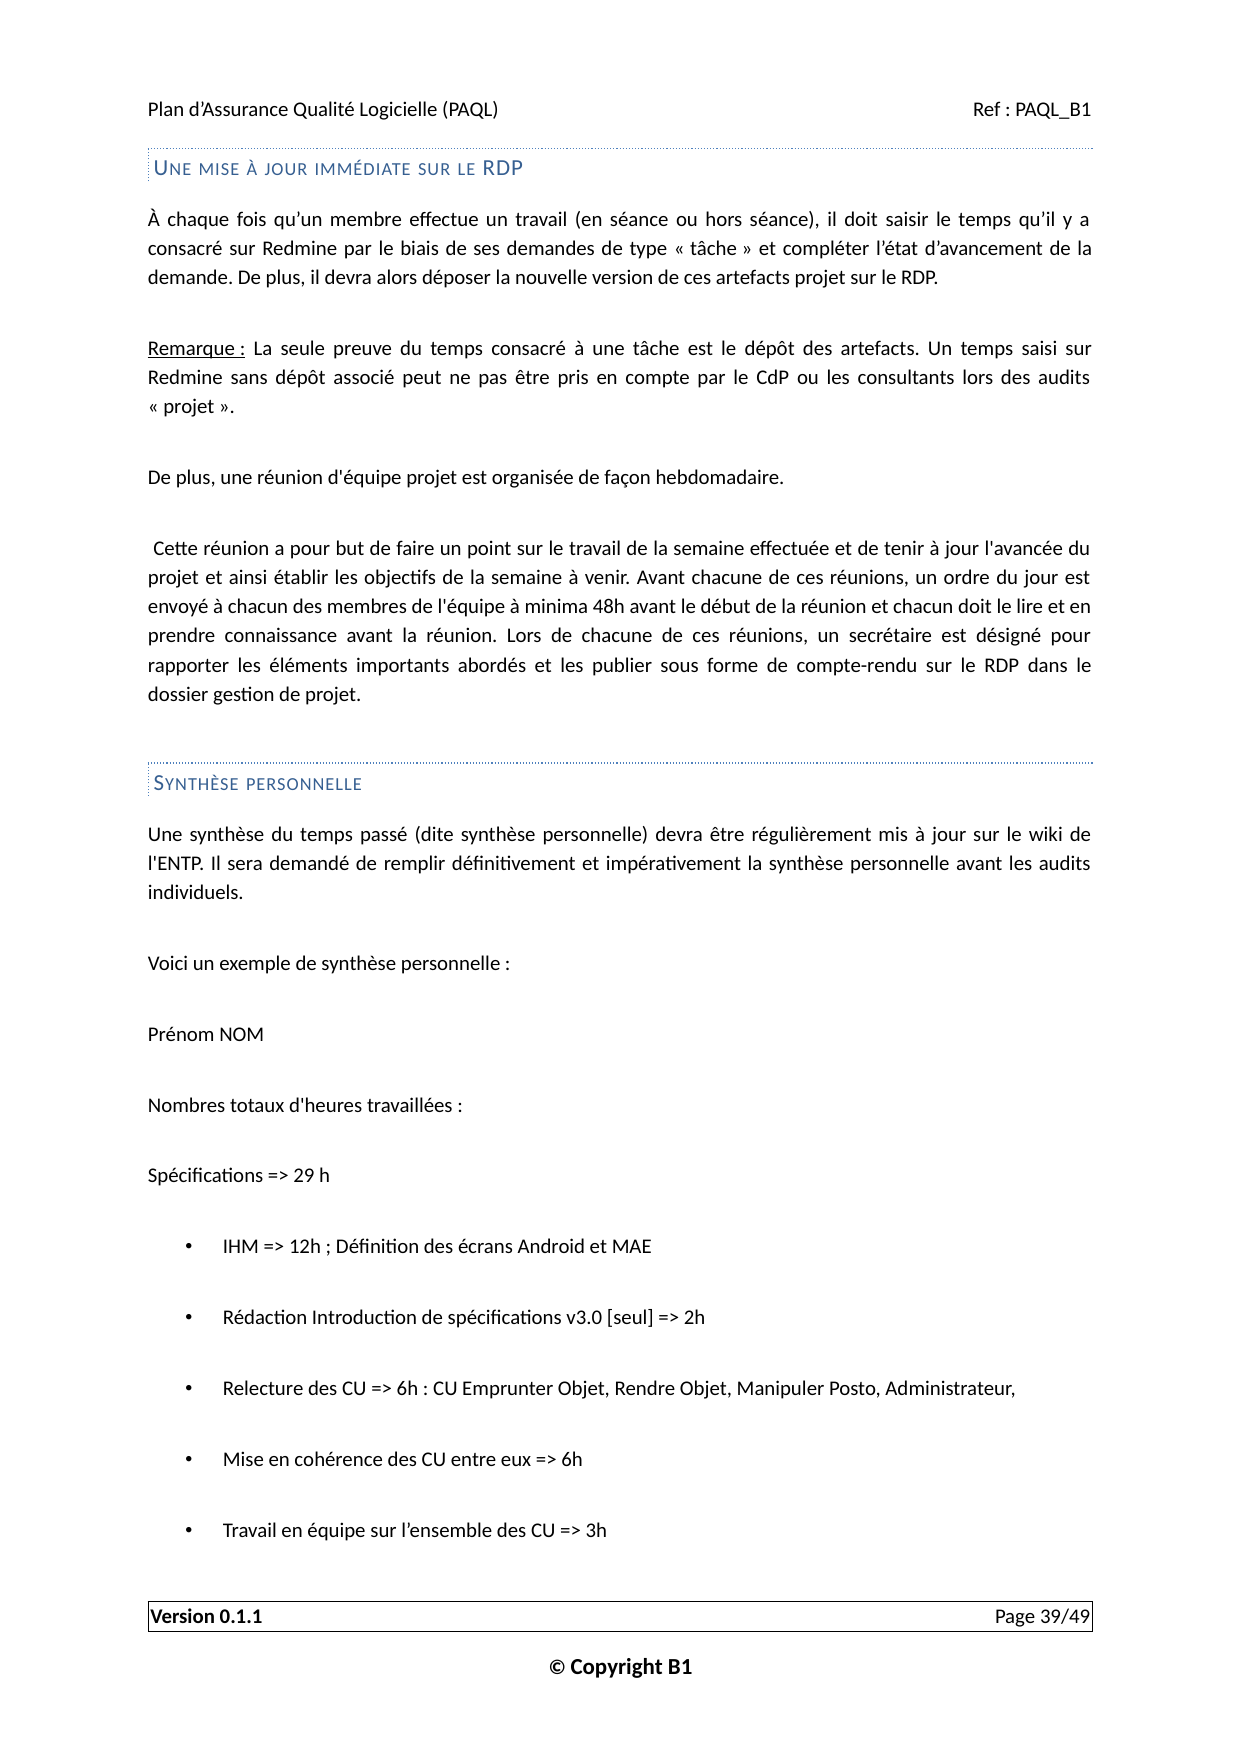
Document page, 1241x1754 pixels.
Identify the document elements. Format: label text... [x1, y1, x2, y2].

list Mise en cohérence des CU entre eux => 6h [185, 1446, 1093, 1471]
text À chaque fois qu’un membre effectue un travail (en séance ou hors séance), il doit saisir le temps qu’il y a consacré sur Redmine par le biais de ses demandes de type « tâche » et compléter l’état d’avancement de la demande. De plus, il devra alors déposer la nouvelle version de ces artefacts projet sur le RDP. [148, 206, 1093, 290]
text Cette réunion a pour but de faire un point sur le travail de la semaine effectuée et de tenir à jour l'avancée du projet et ainsi établir les objectifs de la semaine à venir. Avant chacune de ces réunions, un ordre du jour est envoyé à chacun des membres de l'équipe à minima 48h avant le début de la réunion et chacun doit le lire et en prendre connaissance avant la réunion. Lors de chacune de ces réunions, un secrétaire est désigné pour rapporter les éléments importants abordés et les publier sous forme de compte-rendu sur le RDP dans le dossier gestion de projet. [148, 535, 1093, 706]
list Travail en équipe sur l’ensemble des CU => 3h [185, 1517, 1093, 1542]
list IHM => 12h ; Définition des écrans Android et MAE [185, 1233, 1093, 1259]
text Remarque : La seule preuve du temps consacré à une tâche est le dépôt des artefacts. Un temps saisi sur Redmine sans dépôt associé peut ne pas être pris en compte par le CdP ou les consultants lors des audits « projet ». [148, 335, 1093, 419]
text Voici un exemple de synthèse personnelle : [148, 950, 1093, 976]
text Spécifications => 29 h [148, 1163, 1093, 1188]
text Une synthèse du temps passé (dite synthèse personnelle) devra être régulièrement mis à jour sur le wiki de l'ENTP. Il sera demandé de remplir définitivement et impérativement la synthèse personnelle avant les audits individuels. [148, 821, 1093, 905]
subtitle Une mise à jour immédiate sur le RDP [148, 148, 1093, 181]
list Rédaction Introduction de spécifications v3.0 [seul] => 2h [185, 1304, 1093, 1330]
text Prénom NOM [148, 1021, 1093, 1046]
list Relecture des CU => 6h : CU Emprunter Objet, Rendre Objet, Manipuler Posto, Administrateur, [185, 1375, 1093, 1401]
text Nombres totaux d'heures travaillées : [148, 1092, 1093, 1117]
subtitle Synthèse personnelle [148, 762, 1093, 796]
text De plus, une réunion d'équipe projet est organisée de façon hebdomadaire. [148, 464, 1093, 490]
